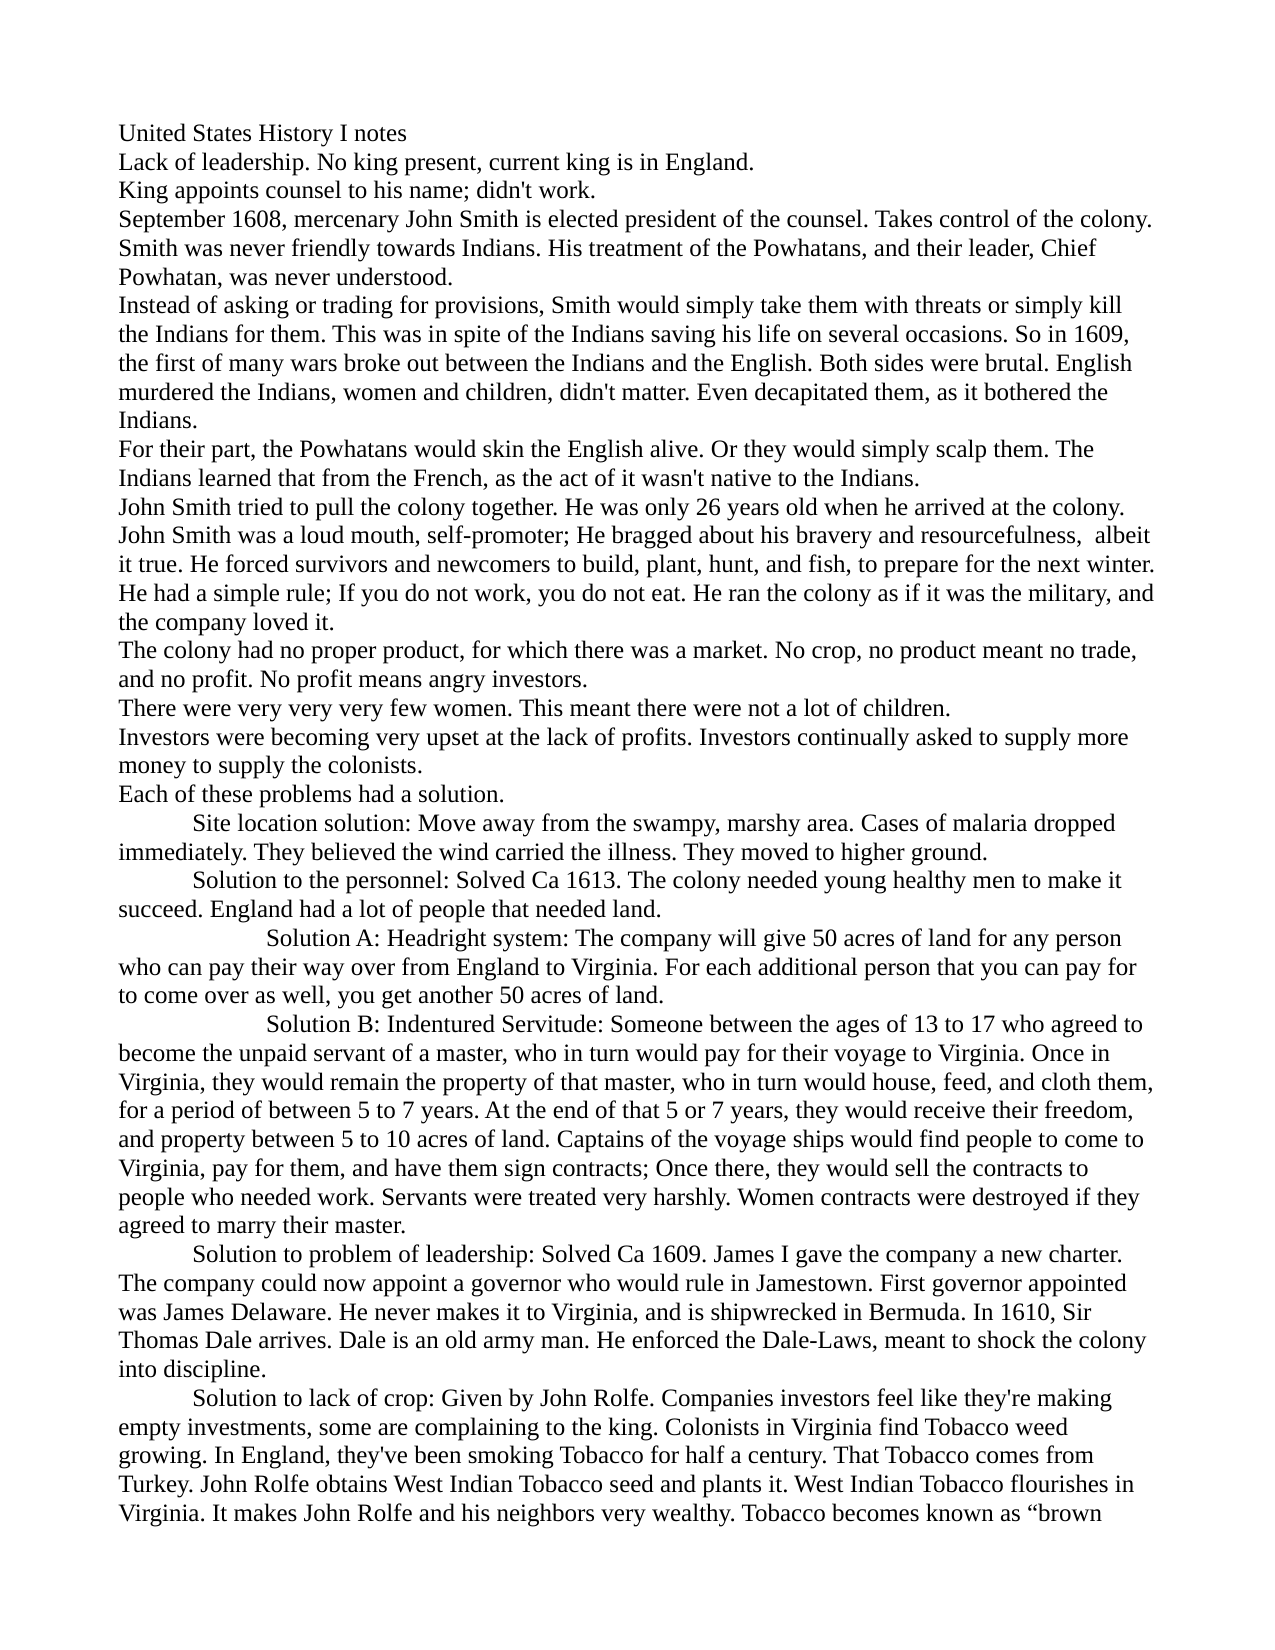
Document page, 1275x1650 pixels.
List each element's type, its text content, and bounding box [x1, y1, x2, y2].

text Solution to lack of crop: Given by John Rolfe. Companies investors feel like they're making empty investments, some are complaining to the king. Colonists in Virginia find Tobacco weed growing. In England, they've been smoking Tobacco for half a century. That Tobacco comes from Turkey. John Rolfe obtains West Indian Tobacco seed and plants it. West Indian Tobacco flourishes in Virginia. It makes John Rolfe and his neighbors very wealthy. Tobacco becomes known as “brown [118, 1383, 1157, 1527]
text Solution to problem of leadership: Solved Ca 1609. James I gave the company a new charter. The company could now appoint a governor who would rule in Jamestown. First governor appointed was James Delaware. He never makes it to Virginia, and is shipwrecked in Bermuda. In 1610, Sir Thomas Dale arrives. Dale is an old army man. He enforced the Dale-Laws, meant to shock the colony into discipline. [118, 1239, 1157, 1383]
text King appoints counsel to his name; didn't work. [118, 176, 1157, 204]
text There were very very very few women. This meant there were not a lot of children. [118, 693, 1157, 722]
text Solution to the personnel: Solved Ca 1613. The colony needed young healthy men to make it succeed. England had a lot of people that needed land. [118, 866, 1157, 923]
text United States History I notes [118, 118, 1157, 147]
text Smith was never friendly towards Indians. His treatment of the Powhatans, and their leader, Chief Powhatan, was never understood. [118, 233, 1157, 291]
text Site location solution: Move away from the swampy, marshy area. Cases of malaria dropped immediately. They believed the wind carried the illness. They moved to higher ground. [118, 808, 1157, 866]
text Solution A: Headright system: The company will give 50 acres of land for any person who can pay their way over from England to Virginia. For each additional person that you can pay for to come over as well, you get another 50 acres of land. [118, 923, 1157, 1009]
text Each of these problems had a solution. [118, 779, 1157, 808]
text John Smith tried to pull the colony together. He was only 26 years old when he arrived at the colony. John Smith was a loud mouth, self-promoter; He bragged about his bravery and resourcefulness, albeit it true. He forced survivors and newcomers to build, plant, hunt, and fish, to prepare for the next winter. He had a simple rule; If you do not work, you do not eat. He ran the colony as if it was the military, and the company loved it. [118, 492, 1157, 636]
text Solution B: Indentured Servitude: Someone between the ages of 13 to 17 who agreed to become the unpaid servant of a master, who in turn would pay for their voyage to Virginia. Once in Virginia, they would remain the property of that master, who in turn would house, feed, and cloth them, for a period of between 5 to 7 years. At the end of that 5 or 7 years, they would receive their freedom, and property between 5 to 10 acres of land. Captains of the voyage ships would find people to come to Virginia, pay for them, and have them sign contracts; Once there, they would sell the contracts to people who needed work. Servants were treated very harshly. Women contracts were destroyed if they agreed to marry their master. [118, 1009, 1157, 1239]
text Lack of leadership. No king present, current king is in England. [118, 147, 1157, 176]
text Investors were becoming very upset at the lack of profits. Investors continually asked to supply more money to supply the colonists. [118, 722, 1157, 779]
text September 1608, mercenary John Smith is elected president of the counsel. Takes control of the colony. [118, 204, 1157, 233]
text For their part, the Powhatans would skin the English alive. Or they would simply scalp them. The Indians learned that from the French, as the act of it wasn't native to the Indians. [118, 434, 1157, 492]
text Instead of asking or trading for provisions, Smith would simply take them with threats or simply kill the Indians for them. This was in spite of the Indians saving his life on several occasions. So in 1609, the first of many wars broke out between the Indians and the English. Both sides were brutal. English murdered the Indians, women and children, didn't matter. Even decapitated them, as it bothered the Indians. [118, 291, 1157, 434]
text The colony had no proper product, for which there was a market. No crop, no product meant no trade, and no profit. No profit means angry investors. [118, 636, 1157, 693]
